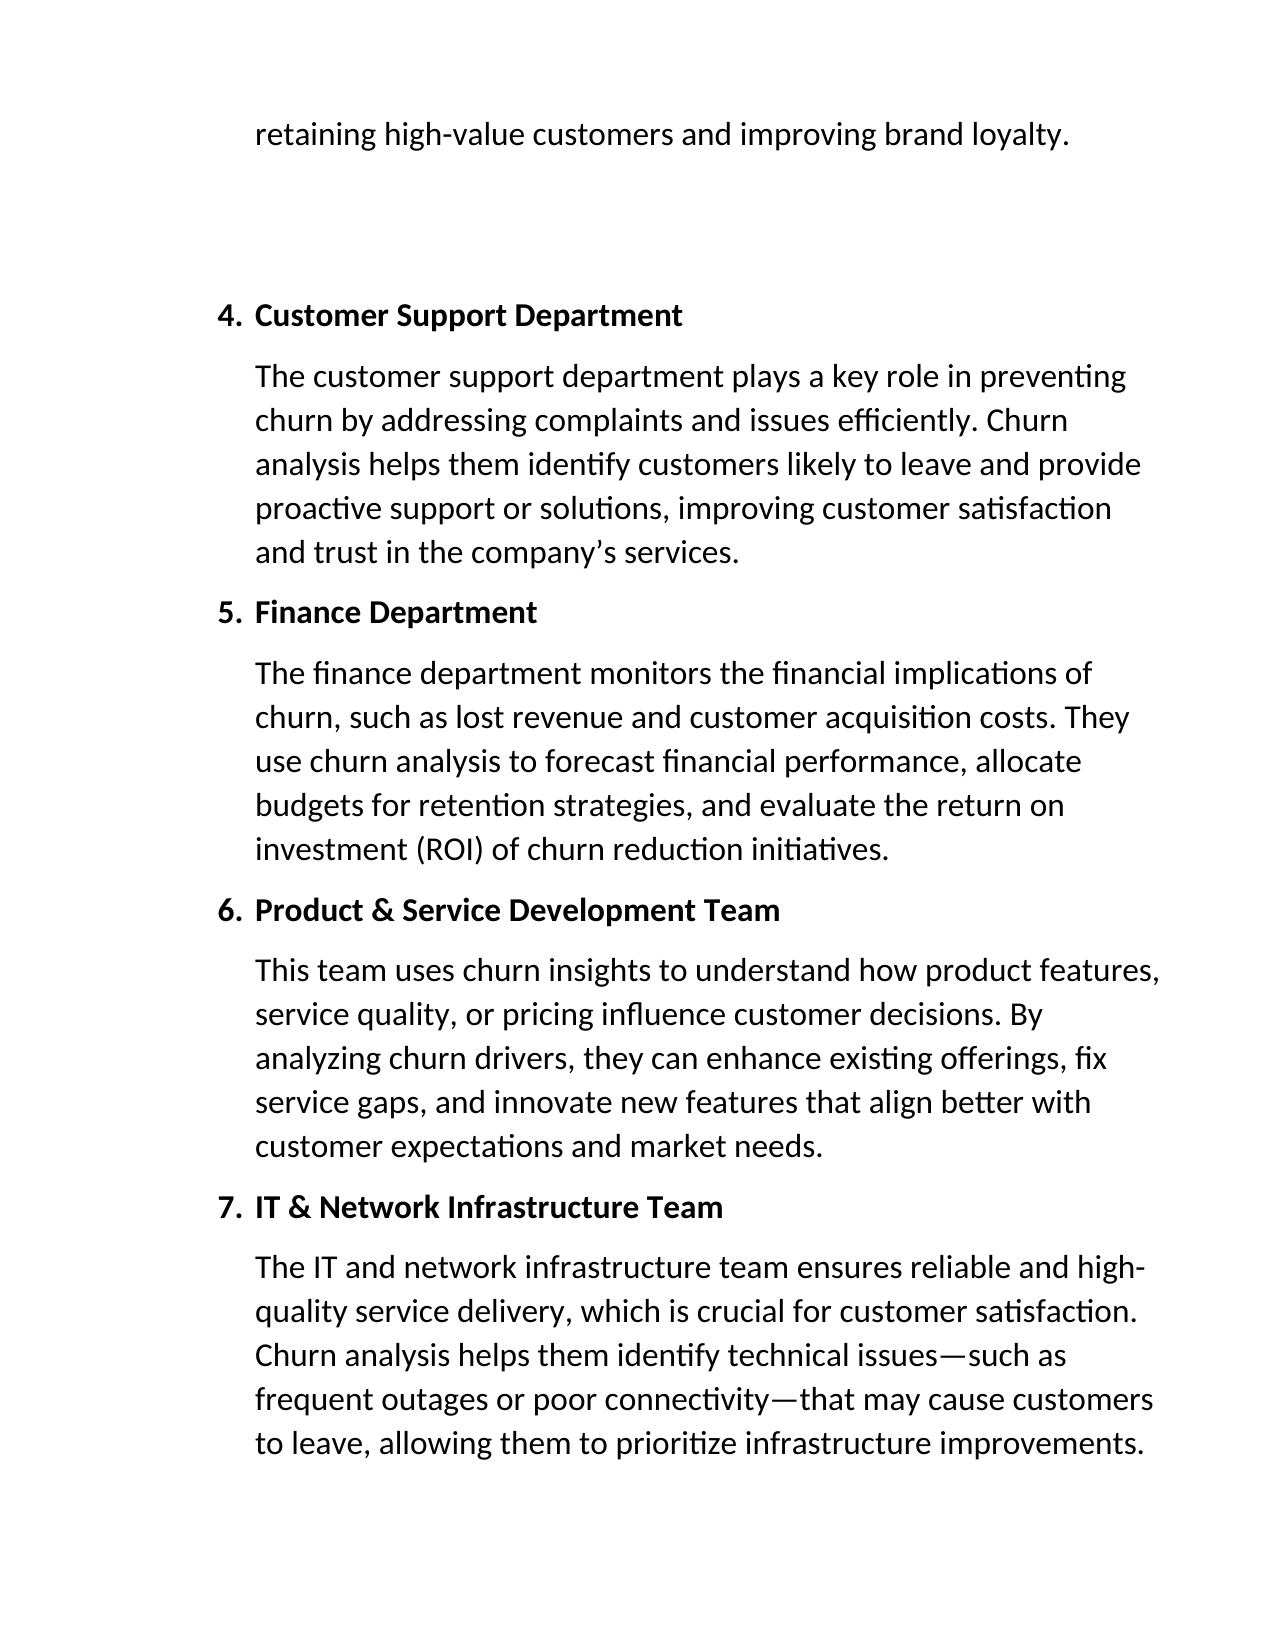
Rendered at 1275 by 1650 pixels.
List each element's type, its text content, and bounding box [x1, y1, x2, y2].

list IT & Network Infrastructure Team [217, 1186, 1170, 1226]
list Finance Department [217, 591, 1170, 632]
list Customer Support Department [217, 294, 1170, 335]
text The finance department monitors the financial implications of churn, such as lost revenue and customer acquisition costs. They use churn analysis to forecast financial performance, allocate budgets for retention strategies, and evaluate the return on investment (ROI) of churn reduction initiatives. [255, 652, 1170, 869]
list Product & Service Development Team [217, 888, 1170, 929]
text The customer support department plays a key role in preventing churn by addressing complaints and issues efficiently. Churn analysis helps them identify customers likely to leave and provide proactive support or solutions, improving customer satisfaction and trust in the company’s services. [255, 355, 1170, 572]
text The IT and network infrastructure team ensures reliable and high-quality service delivery, which is crucial for customer satisfaction. Churn analysis helps them identify technical issues—such as frequent outages or poor connectivity—that may cause customers to leave, allowing them to prioritize infrastructure improvements. [255, 1246, 1170, 1463]
text This team uses churn insights to understand how product features, service quality, or pricing influence customer decisions. By analyzing churn drivers, they can enhance existing offerings, fix service gaps, and innovate new features that align better with customer expectations and market needs. [255, 949, 1170, 1166]
text retaining high-value customers and improving brand loyalty. [255, 112, 1170, 153]
